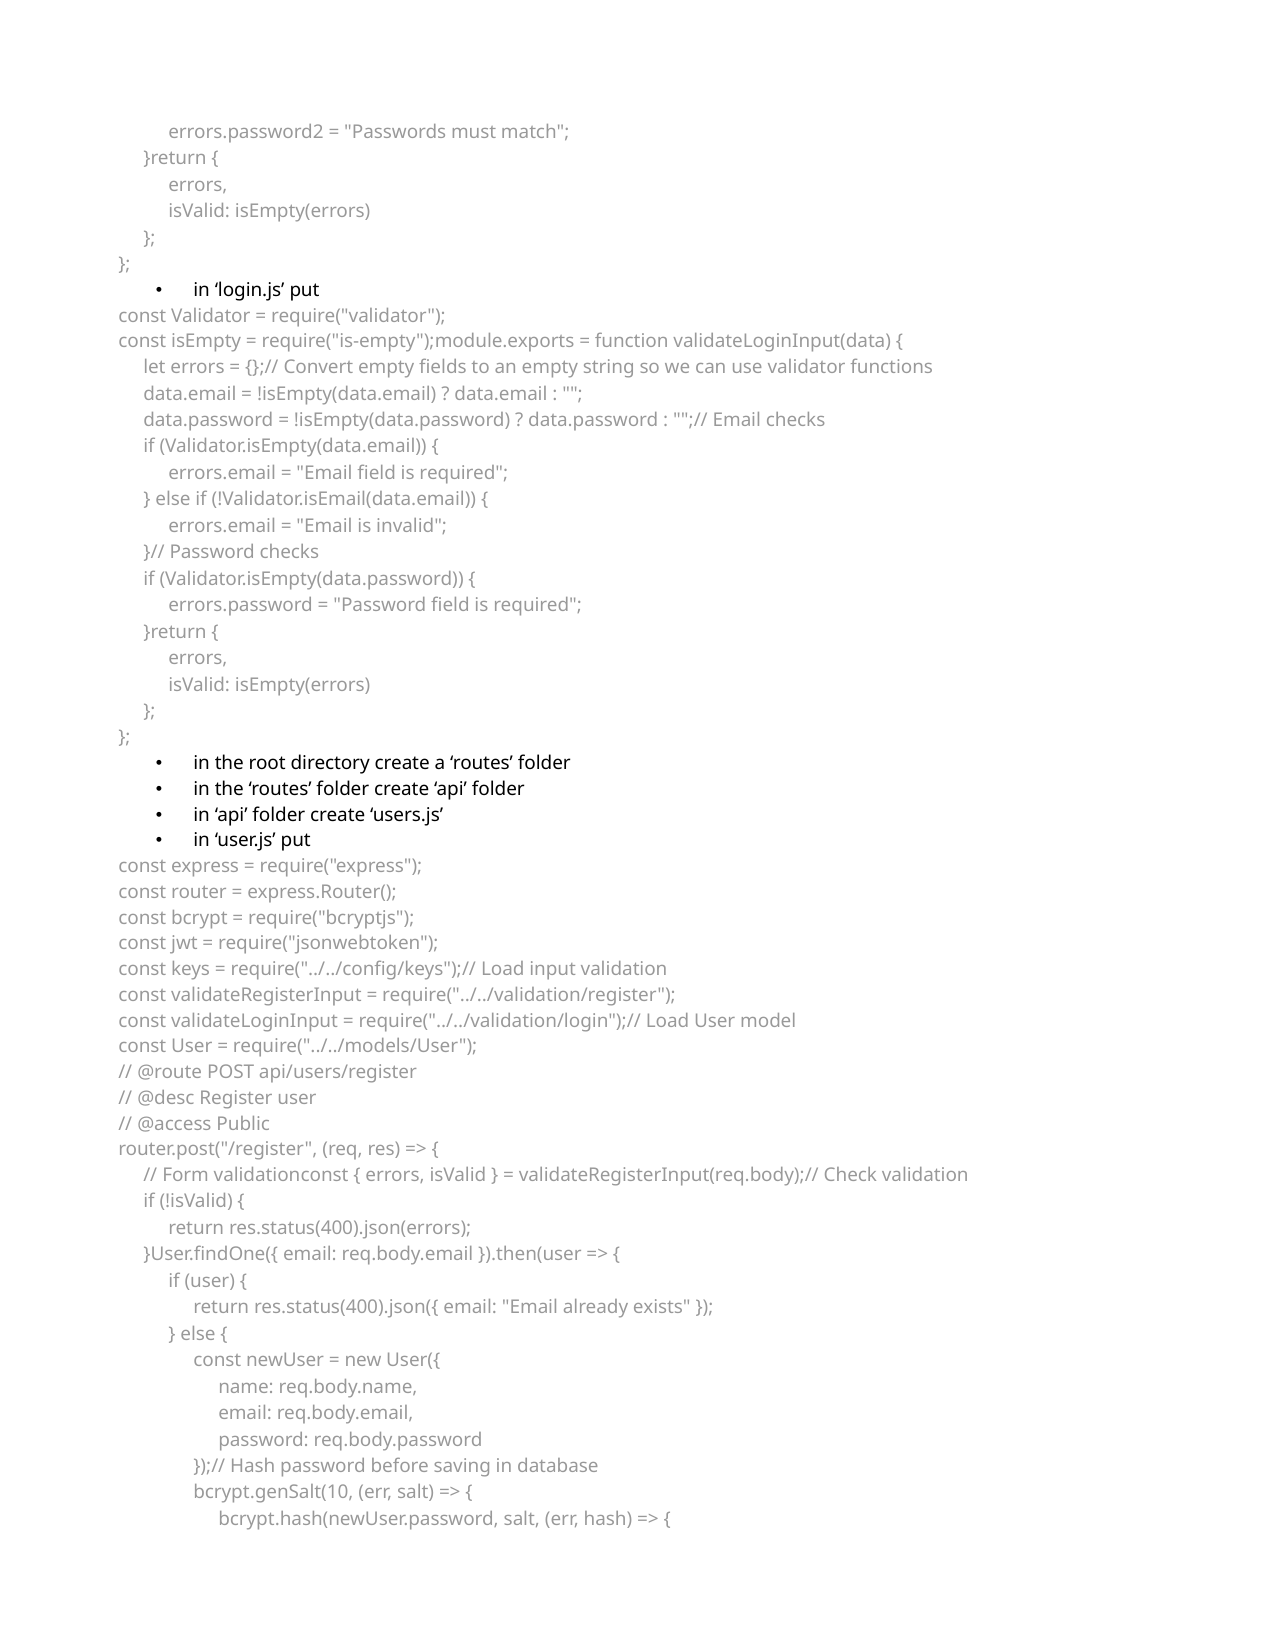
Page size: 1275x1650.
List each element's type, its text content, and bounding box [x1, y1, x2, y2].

text return res.status(400).json(errors); [118, 1214, 1157, 1241]
text const newUser = new User({ [118, 1346, 1157, 1373]
text }// Password checks [118, 538, 1157, 565]
text }User.findOne({ email: req.body.email }).then(user => { [118, 1241, 1157, 1267]
text bcrypt.genSalt(10, (err, salt) => { [118, 1479, 1157, 1505]
text // @desc Register user [118, 1084, 1157, 1110]
text const validateRegisterInput = require("../../validation/register"); [118, 981, 1157, 1007]
text // Form validationconst { errors, isValid } = validateRegisterInput(req.body);// Check validation [118, 1161, 1157, 1188]
text }return { [118, 144, 1157, 171]
text const router = express.Router(); [118, 878, 1157, 904]
text data.password = !isEmpty(data.password) ? data.password : "";// Email checks [118, 406, 1157, 433]
text name: req.body.name, [118, 1373, 1157, 1399]
text }; [118, 250, 1157, 276]
text const validateLoginInput = require("../../validation/login");// Load User model [118, 1007, 1157, 1032]
list in the ‘routes’ folder create ‘api’ folder [156, 775, 1157, 801]
text isValid: isEmpty(errors) [118, 671, 1157, 697]
text if (!isValid) { [118, 1188, 1157, 1214]
text password: req.body.password [118, 1426, 1157, 1452]
text errors.password = "Password field is required"; [118, 591, 1157, 618]
text isValid: isEmpty(errors) [118, 197, 1157, 224]
text }return { [118, 618, 1157, 644]
text const jwt = require("jsonwebtoken"); [118, 929, 1157, 955]
text } else { [118, 1320, 1157, 1346]
text } else if (!Validator.isEmail(data.email)) { [118, 486, 1157, 512]
text errors.email = "Email field is required"; [118, 459, 1157, 486]
text });// Hash password before saving in database [118, 1452, 1157, 1479]
text data.email = !isEmpty(data.email) ? data.email : ""; [118, 380, 1157, 406]
text errors.email = "Email is invalid"; [118, 512, 1157, 538]
text const bcrypt = require("bcryptjs"); [118, 904, 1157, 929]
text }; [118, 697, 1157, 724]
text if (user) { [118, 1267, 1157, 1293]
text // @access Public [118, 1110, 1157, 1135]
text const isEmpty = require("is-empty");module.exports = function validateLoginInput(data) { [118, 328, 1157, 353]
text return res.status(400).json({ email: "Email already exists" }); [118, 1293, 1157, 1320]
text const express = require("express"); [118, 852, 1157, 878]
text errors.password2 = "Passwords must match"; [118, 118, 1157, 144]
text let errors = {};// Convert empty fields to an empty string so we can use validator functions [118, 353, 1157, 380]
text if (Validator.isEmpty(data.password)) { [118, 565, 1157, 591]
list in ‘user.js’ put [156, 827, 1157, 852]
text email: req.body.email, [118, 1399, 1157, 1426]
list in ‘login.js’ put [156, 276, 1157, 302]
text router.post("/register", (req, res) => { [118, 1135, 1157, 1161]
text const keys = require("../../config/keys");// Load input validation [118, 955, 1157, 981]
text errors, [118, 644, 1157, 671]
list in the root directory create a ‘routes’ folder [156, 749, 1157, 775]
text // @route POST api/users/register [118, 1058, 1157, 1084]
text if (Validator.isEmpty(data.email)) { [118, 433, 1157, 459]
text }; [118, 724, 1157, 749]
text const Validator = require("validator"); [118, 302, 1157, 328]
list in ‘api’ folder create ‘users.js’ [156, 801, 1157, 827]
text const User = require("../../models/User"); [118, 1032, 1157, 1058]
text }; [118, 224, 1157, 250]
text errors, [118, 171, 1157, 197]
text bcrypt.hash(newUser.password, salt, (err, hash) => { [118, 1505, 1157, 1532]
